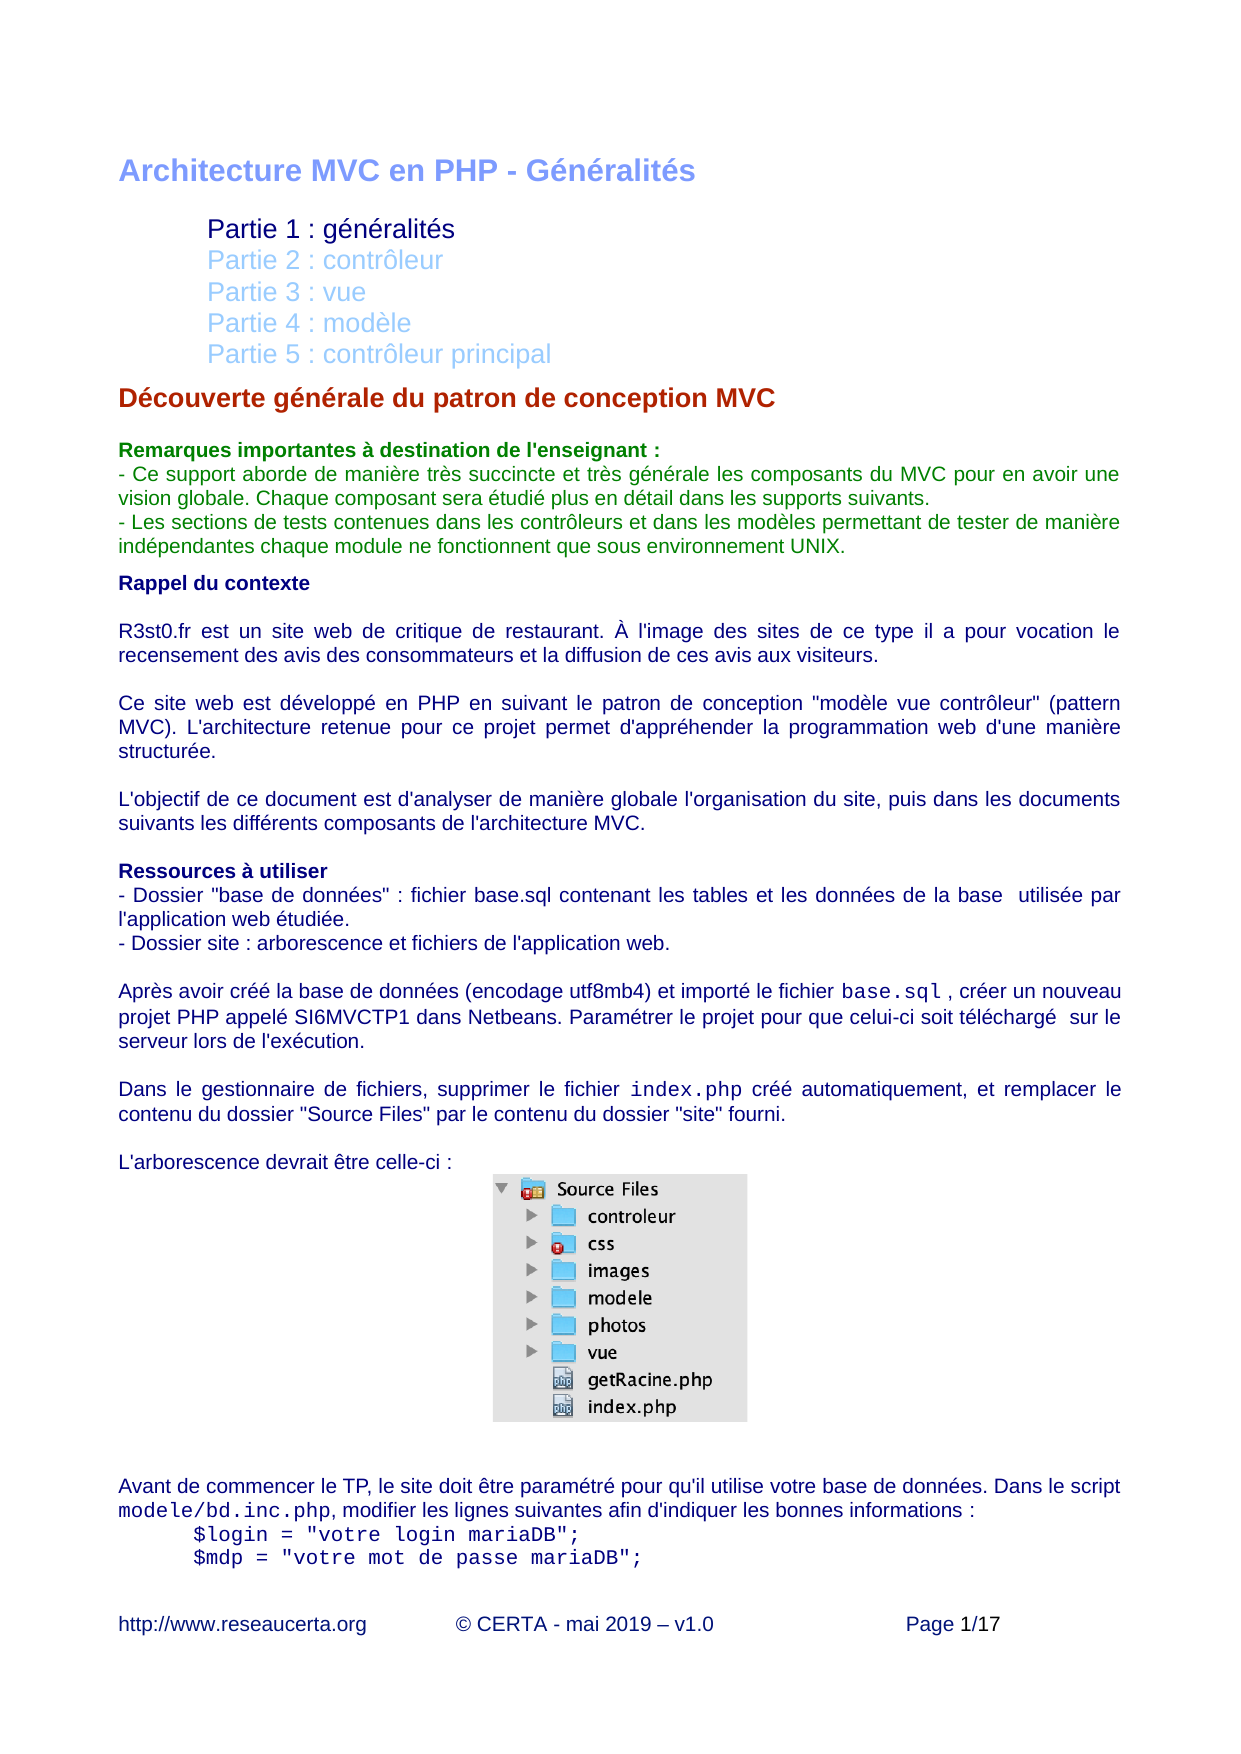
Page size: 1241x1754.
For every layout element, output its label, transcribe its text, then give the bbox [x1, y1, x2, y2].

text Avant de commencer le TP, le site doit être paramétré pour qu'il utilise votre base de données. Dans le script modele/bd.inc.php, modifier les lignes suivantes afin d'indiquer les bonnes informations : [118, 1474, 1122, 1524]
text Partie 4 : modèle [207, 307, 1122, 338]
text Rappel du contexte [118, 570, 1122, 594]
text Découverte générale du patron de conception MVC [118, 382, 1122, 413]
text Partie 1 : généralités [207, 213, 1122, 244]
text $mdp = "votre mot de passe mariaDB"; [118, 1547, 1122, 1571]
text Dans le gestionnaire de fichiers, supprimer le fichier index.php créé automatiquement, et remplacer le contenu du dossier "Source Files" par le contenu du dossier "site" fourni. [118, 1076, 1122, 1126]
text Après avoir créé la base de données (encodage utf8mb4) et importé le fichier base.sql , créer un nouveau projet PHP appelé SI6MVCTP1 dans Netbeans. Paramétrer le projet pour que celui-ci soit téléchargé sur le serveur lors de l'exécution. [118, 979, 1122, 1052]
picture [492, 1174, 748, 1422]
text - Ce support aborde de manière très succincte et très générale les composants du MVC pour en avoir une vision globale. Chaque composant sera étudié plus en détail dans les supports suivants. [118, 462, 1122, 510]
text Ressources à utiliser [118, 859, 1122, 883]
text $login = "votre login mariaDB"; [118, 1524, 1122, 1547]
text - Les sections de tests contenues dans les contrôleurs et dans les modèles permettant de tester de manière indépendantes chaque module ne fonctionnent que sous environnement UNIX. [118, 510, 1122, 558]
text Partie 3 : vue [207, 276, 1122, 307]
text - Dossier "base de données" : fichier base.sql contenant les tables et les données de la base utilisée par l'application web étudiée. [118, 883, 1122, 931]
text - Dossier site : arborescence et fichiers de l'application web. [118, 931, 1122, 955]
text Partie 2 : contrôleur [207, 244, 1122, 276]
text Remarques importantes à destination de l'enseignant : [118, 438, 1122, 462]
text Architecture MVC en PHP - Généralités [118, 152, 1122, 188]
text L'arborescence devrait être celle-ci : [118, 1150, 1122, 1174]
text R3st0.fr est un site web de critique de restaurant. À l'image des sites de ce type il a pour vocation le recensement des avis des consommateurs et la diffusion de ces avis aux visiteurs. [118, 619, 1122, 667]
text Ce site web est développé en PHP en suivant le patron de conception "modèle vue contrôleur" (pattern MVC). L'architecture retenue pour ce projet permet d'appréhender la programmation web d'une manière structurée. [118, 691, 1122, 763]
text L'objectif de ce document est d'analyser de manière globale l'organisation du site, puis dans les documents suivants les différents composants de l'architecture MVC. [118, 787, 1122, 835]
text Partie 5 : contrôleur principal [207, 338, 1122, 369]
